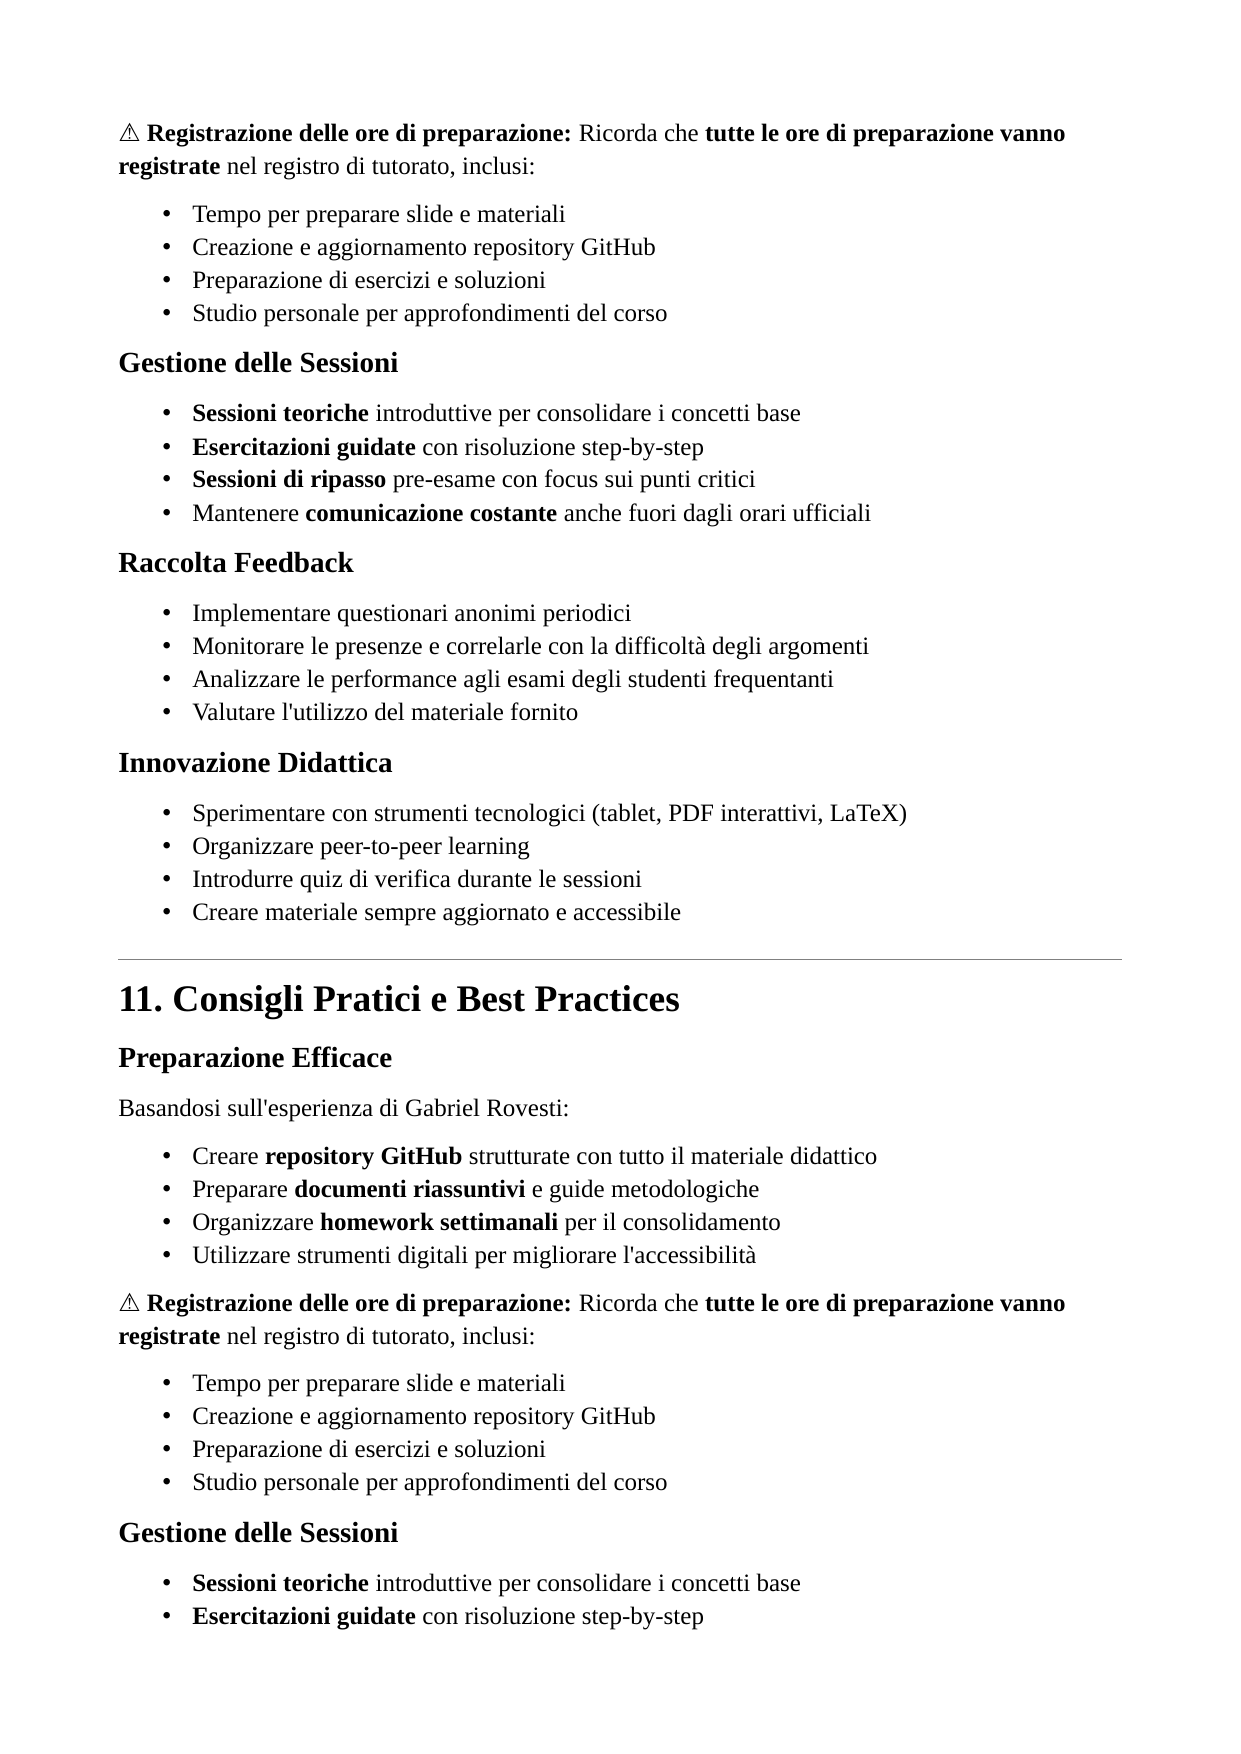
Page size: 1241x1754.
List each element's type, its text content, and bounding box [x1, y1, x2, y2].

list Esercitazioni guidate con risoluzione step-by-step [162, 1601, 1122, 1630]
list Creare materiale sempre aggiornato e accessibile [162, 897, 1122, 926]
list Introdurre quiz di verifica durante le sessioni [162, 864, 1122, 893]
text ⚠️ Registrazione delle ore di preparazione: Ricorda che tutte le ore di preparazione vanno registrate nel registro di tutorato, inclusi: [118, 1288, 1122, 1349]
subtitle Gestione delle Sessioni [118, 1515, 1122, 1549]
list Esercitazioni guidate con risoluzione step-by-step [162, 432, 1122, 460]
list Studio personale per approfondimenti del corso [162, 1467, 1122, 1496]
list Preparazione di esercizi e soluzioni [162, 265, 1122, 293]
list Sessioni teoriche introduttive per consolidare i concetti base [162, 1568, 1122, 1597]
list Mantenere comunicazione costante anche fuori dagli orari ufficiali [162, 498, 1122, 526]
subtitle Gestione delle Sessioni [118, 345, 1122, 379]
list Studio personale per approfondimenti del corso [162, 298, 1122, 327]
list Preparare documenti riassuntivi e guide metodologiche [162, 1174, 1122, 1203]
list Implementare questionari anonimi periodici [162, 598, 1122, 627]
list Tempo per preparare slide e materiali [162, 199, 1122, 227]
list Tempo per preparare slide e materiali [162, 1368, 1122, 1397]
list Analizzare le performance agli esami degli studenti frequentanti [162, 664, 1122, 693]
list Valutare l'utilizzo del materiale fornito [162, 697, 1122, 726]
text ⚠️ Registrazione delle ore di preparazione: Ricorda che tutte le ore di preparazione vanno registrate nel registro di tutorato, inclusi: [118, 118, 1122, 180]
list Monitorare le presenze e correlarle con la difficoltà degli argomenti [162, 631, 1122, 660]
list Organizzare homework settimanali per il consolidamento [162, 1207, 1122, 1236]
subtitle Preparazione Efficace [118, 1040, 1122, 1074]
list Sessioni teoriche introduttive per consolidare i concetti base [162, 398, 1122, 427]
text Basandosi sull'esperienza di Gabriel Rovesti: [118, 1093, 1122, 1122]
subtitle 11. Consigli Pratici e Best Practices [118, 976, 1122, 1019]
list Sessioni di ripasso pre-esame con focus sui punti critici [162, 464, 1122, 493]
subtitle Innovazione Didattica [118, 745, 1122, 778]
list Creazione e aggiornamento repository GitHub [162, 232, 1122, 261]
list Utilizzare strumenti digitali per migliorare l'accessibilità [162, 1240, 1122, 1269]
subtitle Raccolta Feedback [118, 545, 1122, 579]
list Creare repository GitHub strutturate con tutto il materiale didattico [162, 1141, 1122, 1170]
list Creazione e aggiornamento repository GitHub [162, 1401, 1122, 1430]
list Preparazione di esercizi e soluzioni [162, 1434, 1122, 1463]
list Organizzare peer-to-peer learning [162, 831, 1122, 860]
list Sperimentare con strumenti tecnologici (tablet, PDF interattivi, LaTeX) [162, 798, 1122, 827]
